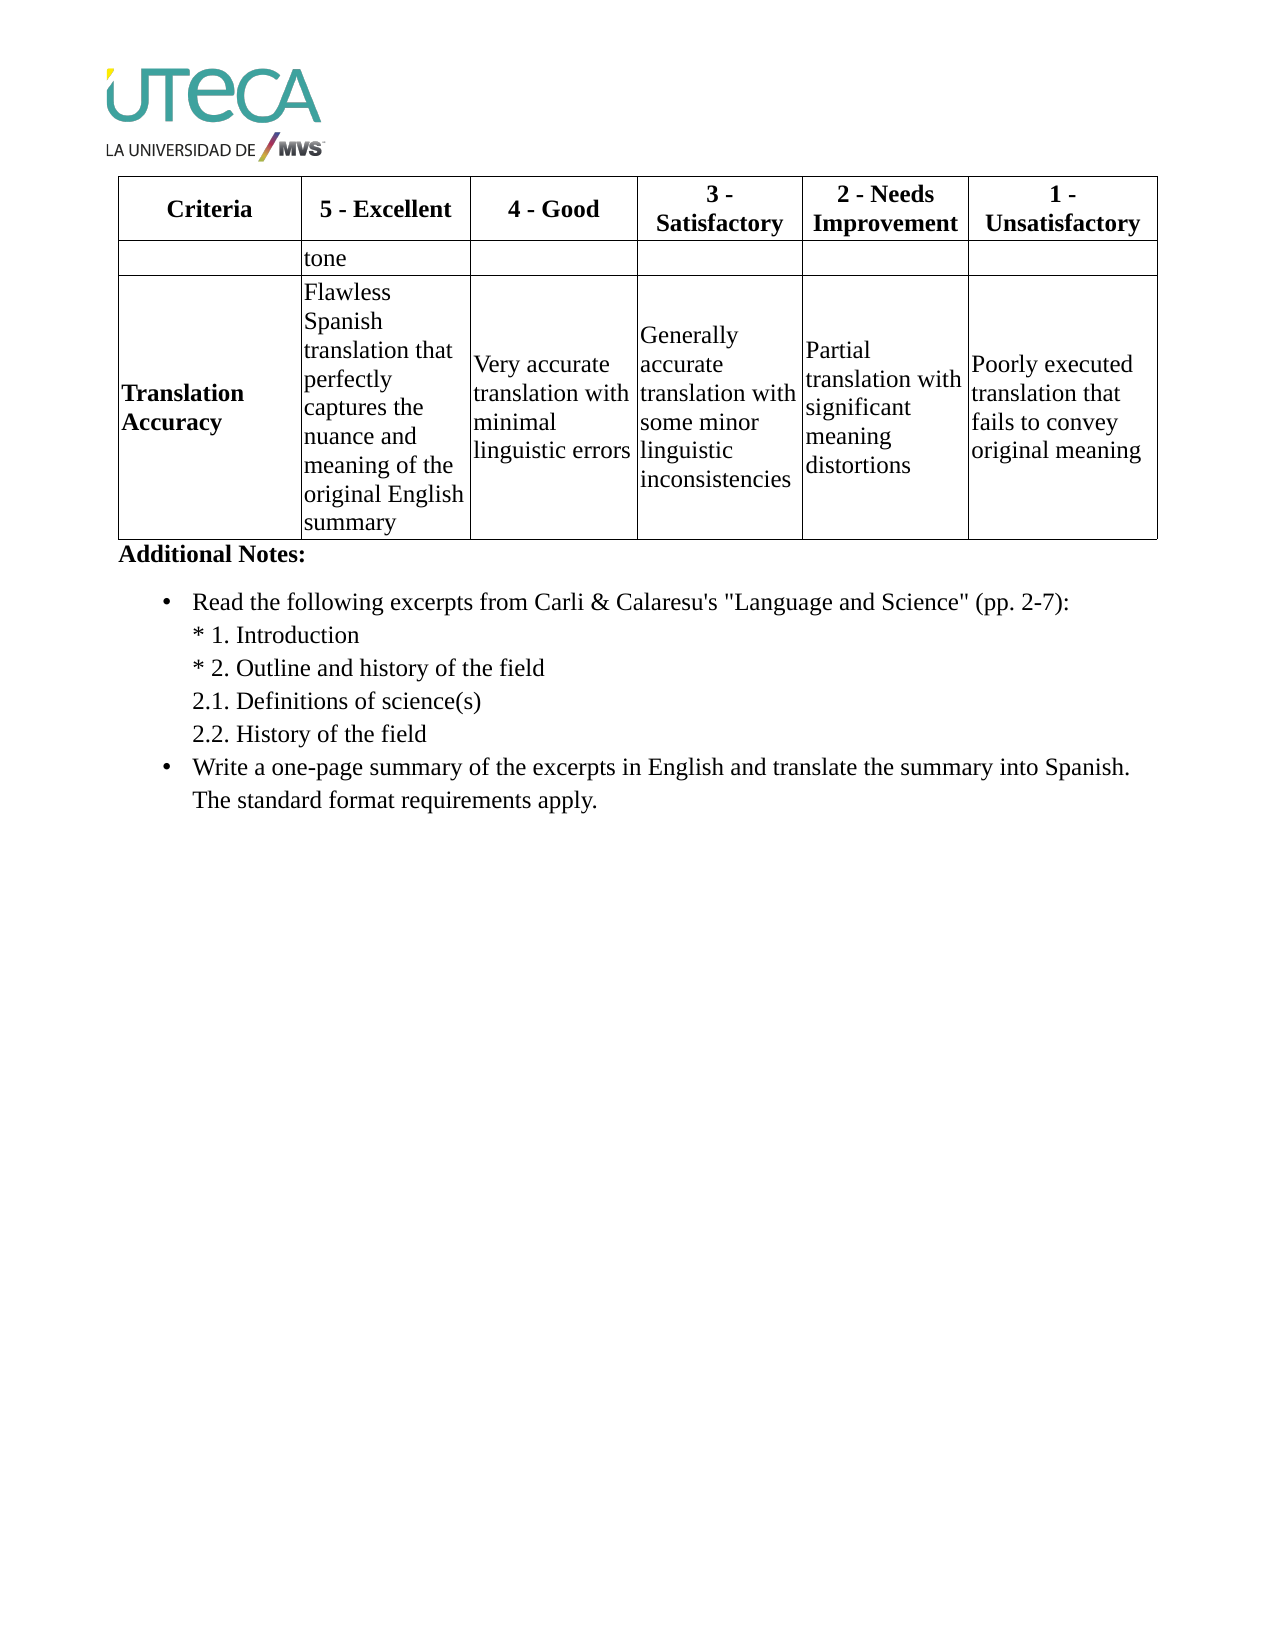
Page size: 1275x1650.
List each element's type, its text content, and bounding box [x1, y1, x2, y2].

table_header 4 - Good [471, 177, 637, 240]
table_header 1 - Unsatisfactory [969, 177, 1157, 240]
table_cell Generally accurate translation with some minor linguistic inconsistencies [638, 276, 802, 539]
table_cell [803, 241, 968, 274]
table_cell [471, 241, 637, 274]
picture [104, 64, 328, 166]
table_cell [638, 241, 802, 274]
list 2.1. Definitions of science(s) [162, 686, 1157, 715]
list * 1. Introduction [162, 620, 1157, 649]
list 2.2. History of the field [162, 719, 1157, 748]
table_cell Very accurate translation with minimal linguistic errors [471, 276, 637, 539]
table_header 2 - Needs Improvement [803, 177, 968, 240]
table_cell Flawless Spanish translation that perfectly captures the nuance and meaning of the original English summary [302, 276, 470, 539]
table_cell Translation Accuracy [119, 276, 301, 539]
table_header 5 - Excellent [302, 177, 470, 240]
table_cell [119, 241, 301, 274]
table_header 3 - Satisfactory [638, 177, 802, 240]
table_cell Poorly executed translation that fails to convey original meaning [969, 276, 1157, 539]
list Read the following excerpts from Carli & Calaresu's "Language and Science" (pp. 2-7): [162, 587, 1157, 616]
list * 2. Outline and history of the field [162, 653, 1157, 682]
table_header Criteria [119, 177, 301, 240]
list Write a one-page summary of the excerpts in English and translate the summary into Spanish. The standard format requirements apply. [162, 752, 1157, 814]
table_cell Partial translation with significant meaning distortions [803, 276, 968, 539]
table_cell tone [302, 241, 470, 274]
text Additional Notes: [118, 540, 1157, 568]
table_cell [969, 241, 1157, 274]
